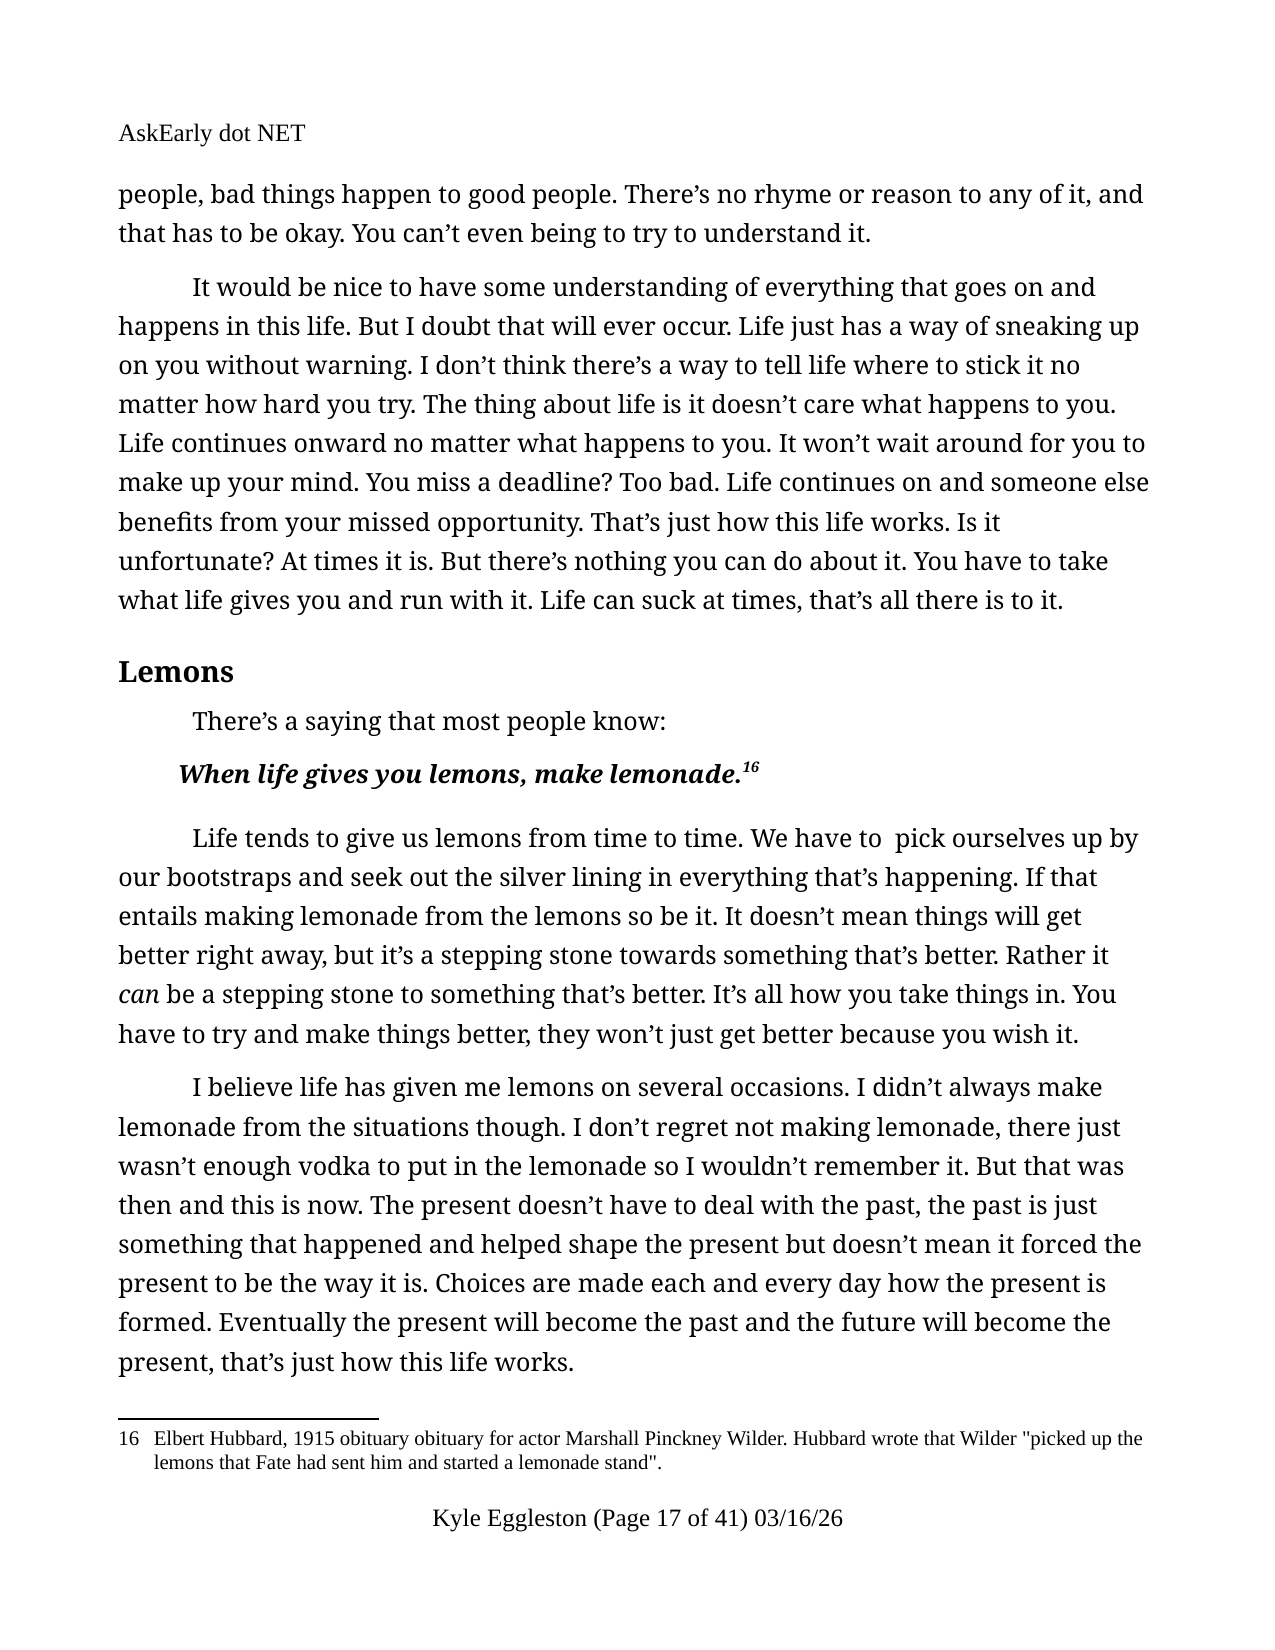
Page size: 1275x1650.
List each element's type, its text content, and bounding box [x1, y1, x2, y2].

text It would be nice to have some understanding of everything that goes on and happens in this life. But I doubt that will ever occur. Life just has a way of sneaking up on you without warning. I don’t think there’s a way to tell life where to stick it no matter how hard you try. The thing about life is it doesn’t care what happens to you. Life continues onward no matter what happens to you. It won’t wait around for you to make up your mind. You miss a deadline? Too bad. Life continues on and someone else benefits from your missed opportunity. That’s just how this life works. Is it unfortunate? At times it is. But there’s nothing you can do about it. You have to take what life gives you and run with it. Life can suck at times, that’s all there is to it. [118, 269, 1157, 617]
text When life gives you lemons, make lemonade. [177, 757, 1098, 791]
text I believe life has given me lemons on several occasions. I didn’t always make lemonade from the situations though. I don’t regret not making lemonade, there just wasn’t enough vodka to put in the lemonade so I wouldn’t remember it. But that was then and this is now. The present doesn’t have to deal with the past, the past is just something that happened and helped shape the present but doesn’t mean it forced the present to be the way it is. Choices are made each and every day how the present is formed. Eventually the present will become the past and the future will become the present, that’s just how this life works. [118, 1070, 1157, 1378]
subtitle Lemons [118, 651, 1157, 691]
text Life tends to give us lemons from time to time. We have to pick ourselves up by our bootstraps and seek out the silver lining in everything that’s happening. If that entails making lemonade from the lemons so be it. It doesn’t mean things will get better right away, but it’s a stepping stone towards something that’s better. Rather it can be a stepping stone to something that’s better. It’s all how you take things in. You have to try and make things better, they won’t just get better because you wish it. [118, 820, 1157, 1050]
text Elbert Hubbard, 1915 obituary obituary for actor Marshall Pinckney Wilder. Hubbard wrote that Wilder "picked up the lemons that Fate had sent him and started a lemonade stand". [118, 1426, 1157, 1474]
text There’s a saying that most people know: [118, 703, 1157, 737]
text people, bad things happen to good people. There’s no rhyme or reason to any of it, and that has to be okay. You can’t even being to try to understand it. [118, 176, 1157, 249]
